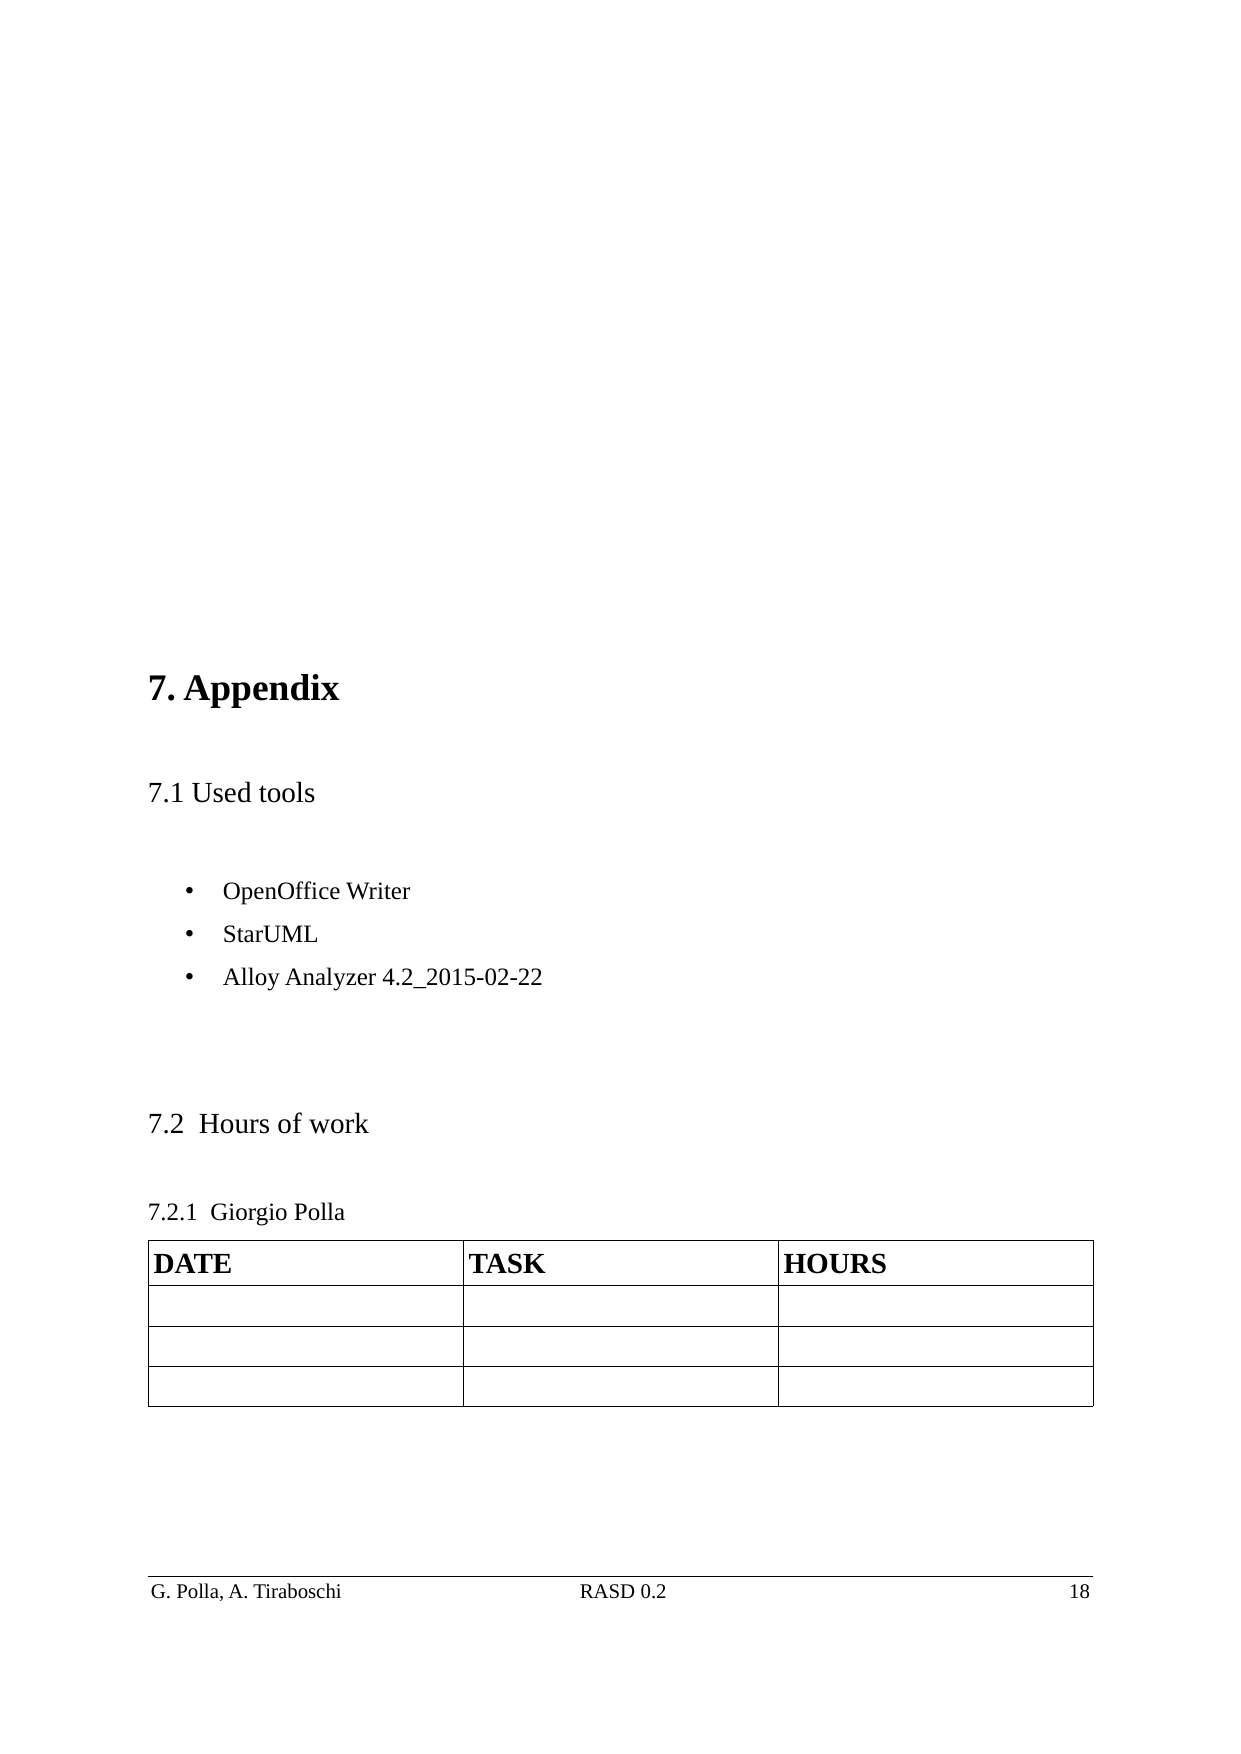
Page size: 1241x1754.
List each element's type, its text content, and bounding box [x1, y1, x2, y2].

table_cell [464, 1327, 778, 1366]
list OpenOffice Writer [185, 876, 1093, 905]
table_cell [464, 1286, 778, 1326]
list StarUML [185, 919, 1093, 948]
table_header DATE [149, 1241, 463, 1285]
text 7. Appendix 7.1 Used tools [148, 665, 1093, 809]
table_cell [779, 1286, 1093, 1326]
text 7.2 Hours of work 7.2.1 Giorgio Polla [148, 1106, 1093, 1226]
table_cell [779, 1327, 1093, 1366]
table_cell [779, 1367, 1093, 1406]
table_cell [149, 1367, 463, 1406]
table_header TASK [464, 1241, 778, 1285]
table_header HOURS [779, 1241, 1093, 1285]
table_cell [464, 1367, 778, 1406]
table_cell [149, 1327, 463, 1366]
list Alloy Analyzer 4.2_2015-02-22 [185, 962, 1093, 991]
table_cell [149, 1286, 463, 1326]
